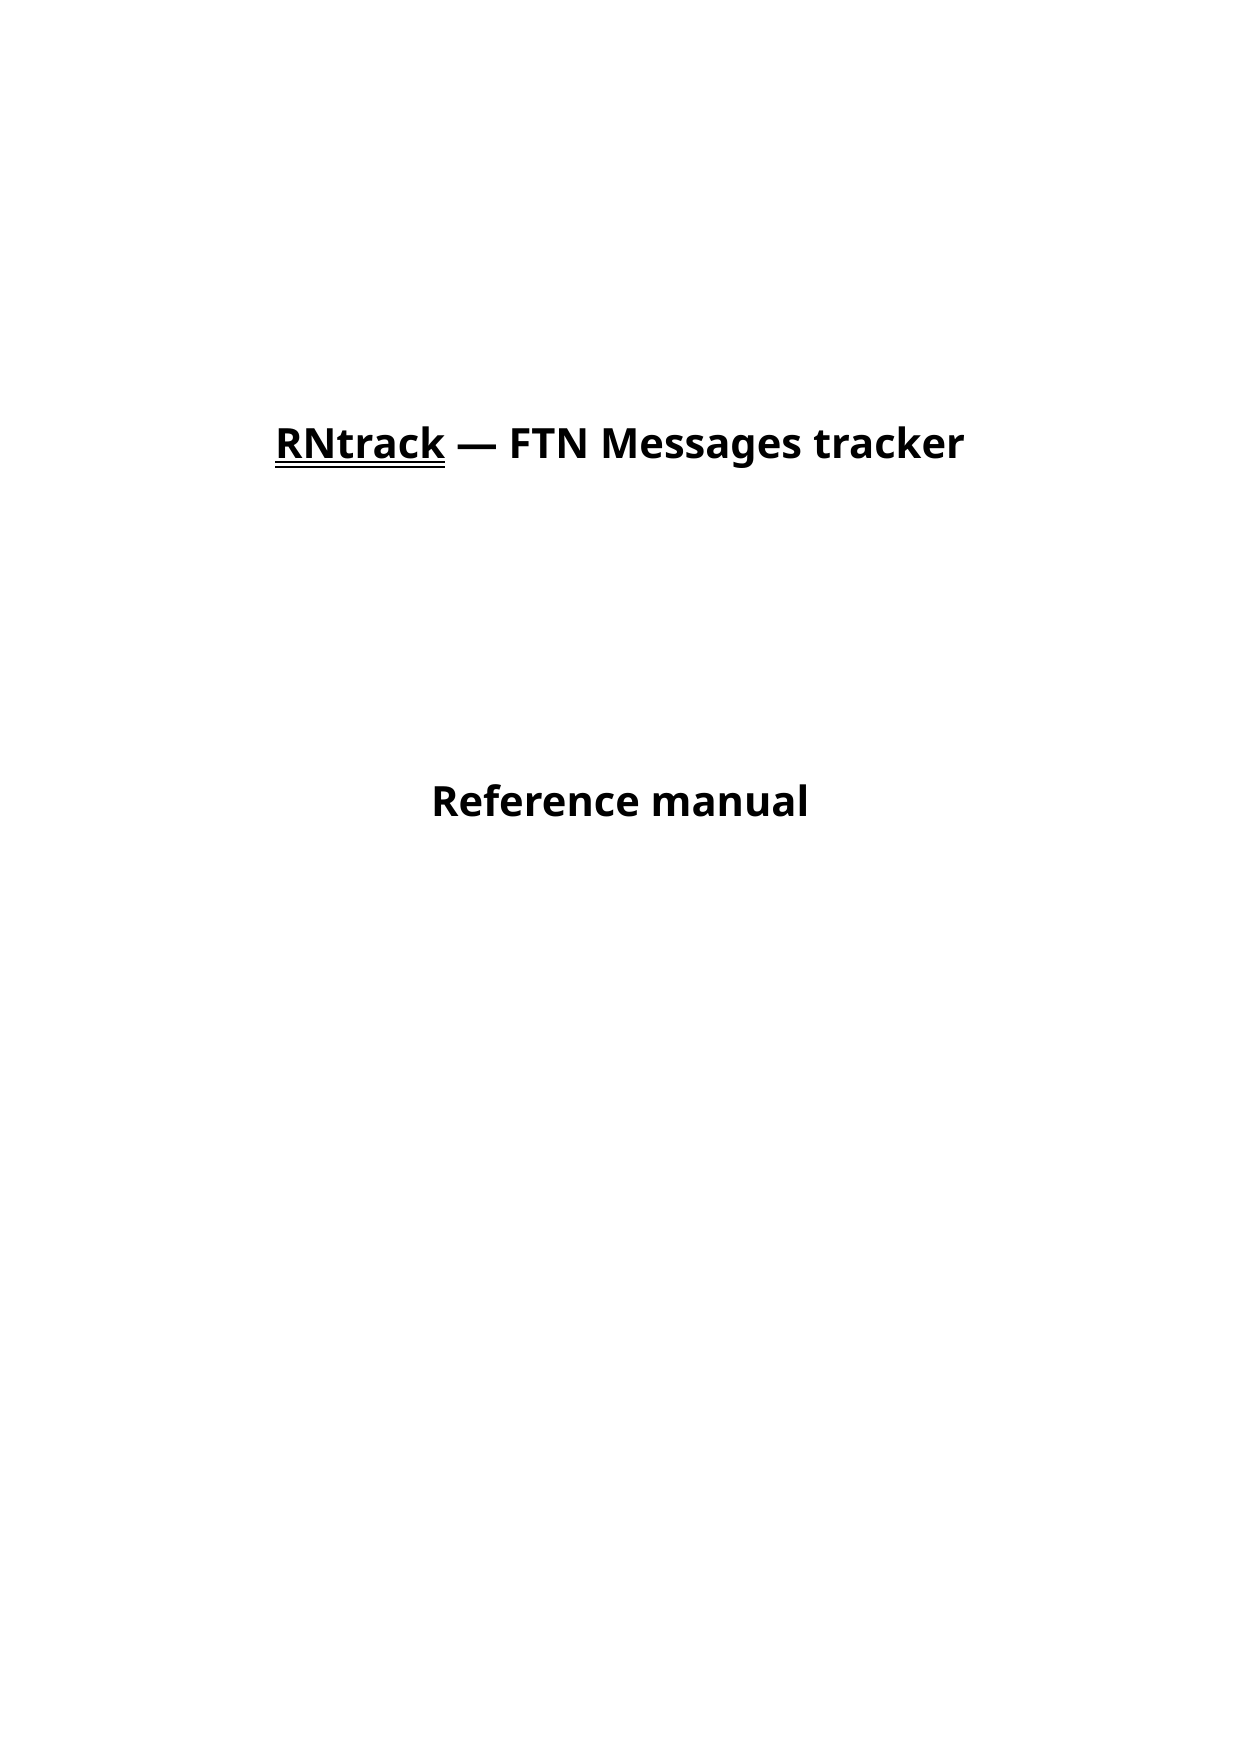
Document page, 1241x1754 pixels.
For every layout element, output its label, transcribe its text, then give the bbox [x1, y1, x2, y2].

text Reference manual [118, 772, 1122, 828]
title RNtrack — FTN Messages tracker [118, 413, 1122, 470]
